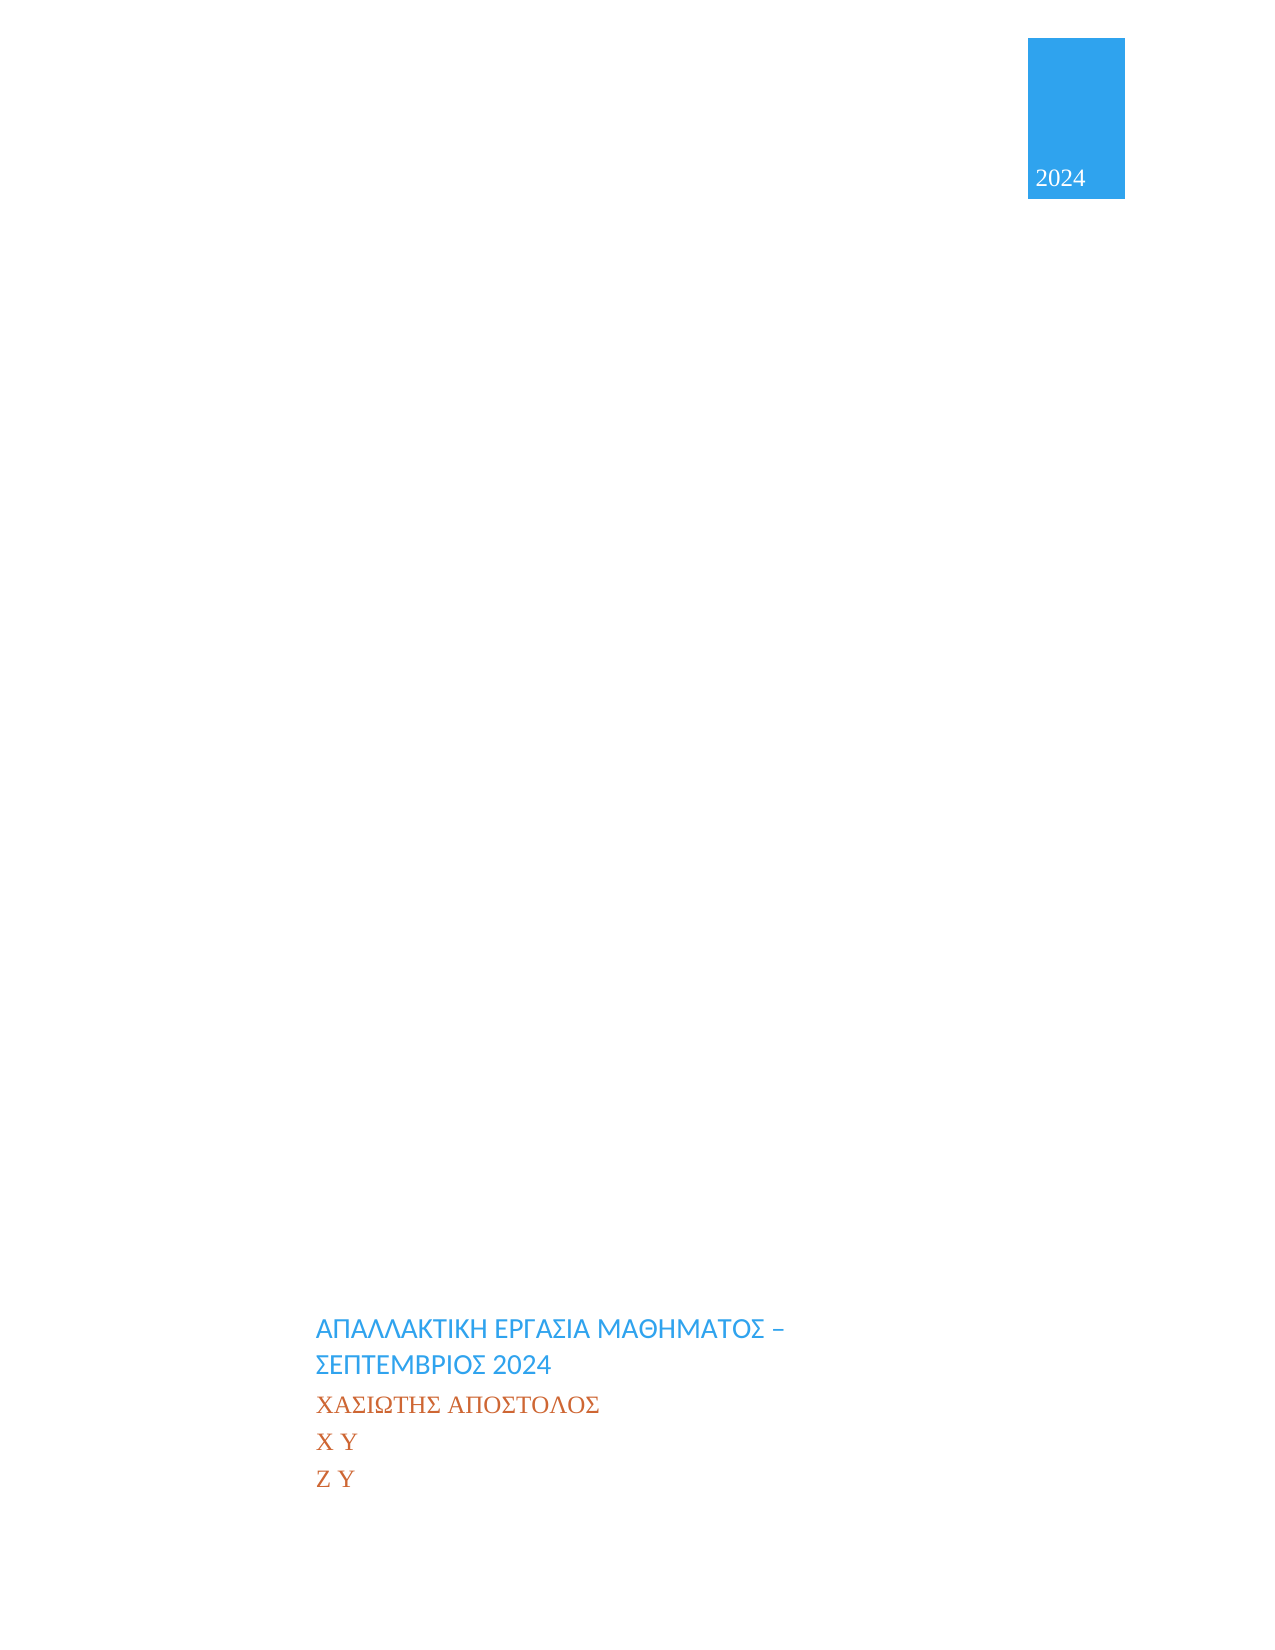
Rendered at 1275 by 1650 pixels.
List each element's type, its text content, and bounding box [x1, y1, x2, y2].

text χΑΣΙΩΤΗΣ ΑΠΟΣΤΟΛΟΣ [316, 1390, 929, 1419]
text Απαλλακτικη εργασια μαθηματοσ – σεπτεμβριος 2024 [316, 1311, 929, 1382]
text Ζ Υ [316, 1464, 929, 1493]
text Χ Υ [316, 1427, 929, 1456]
